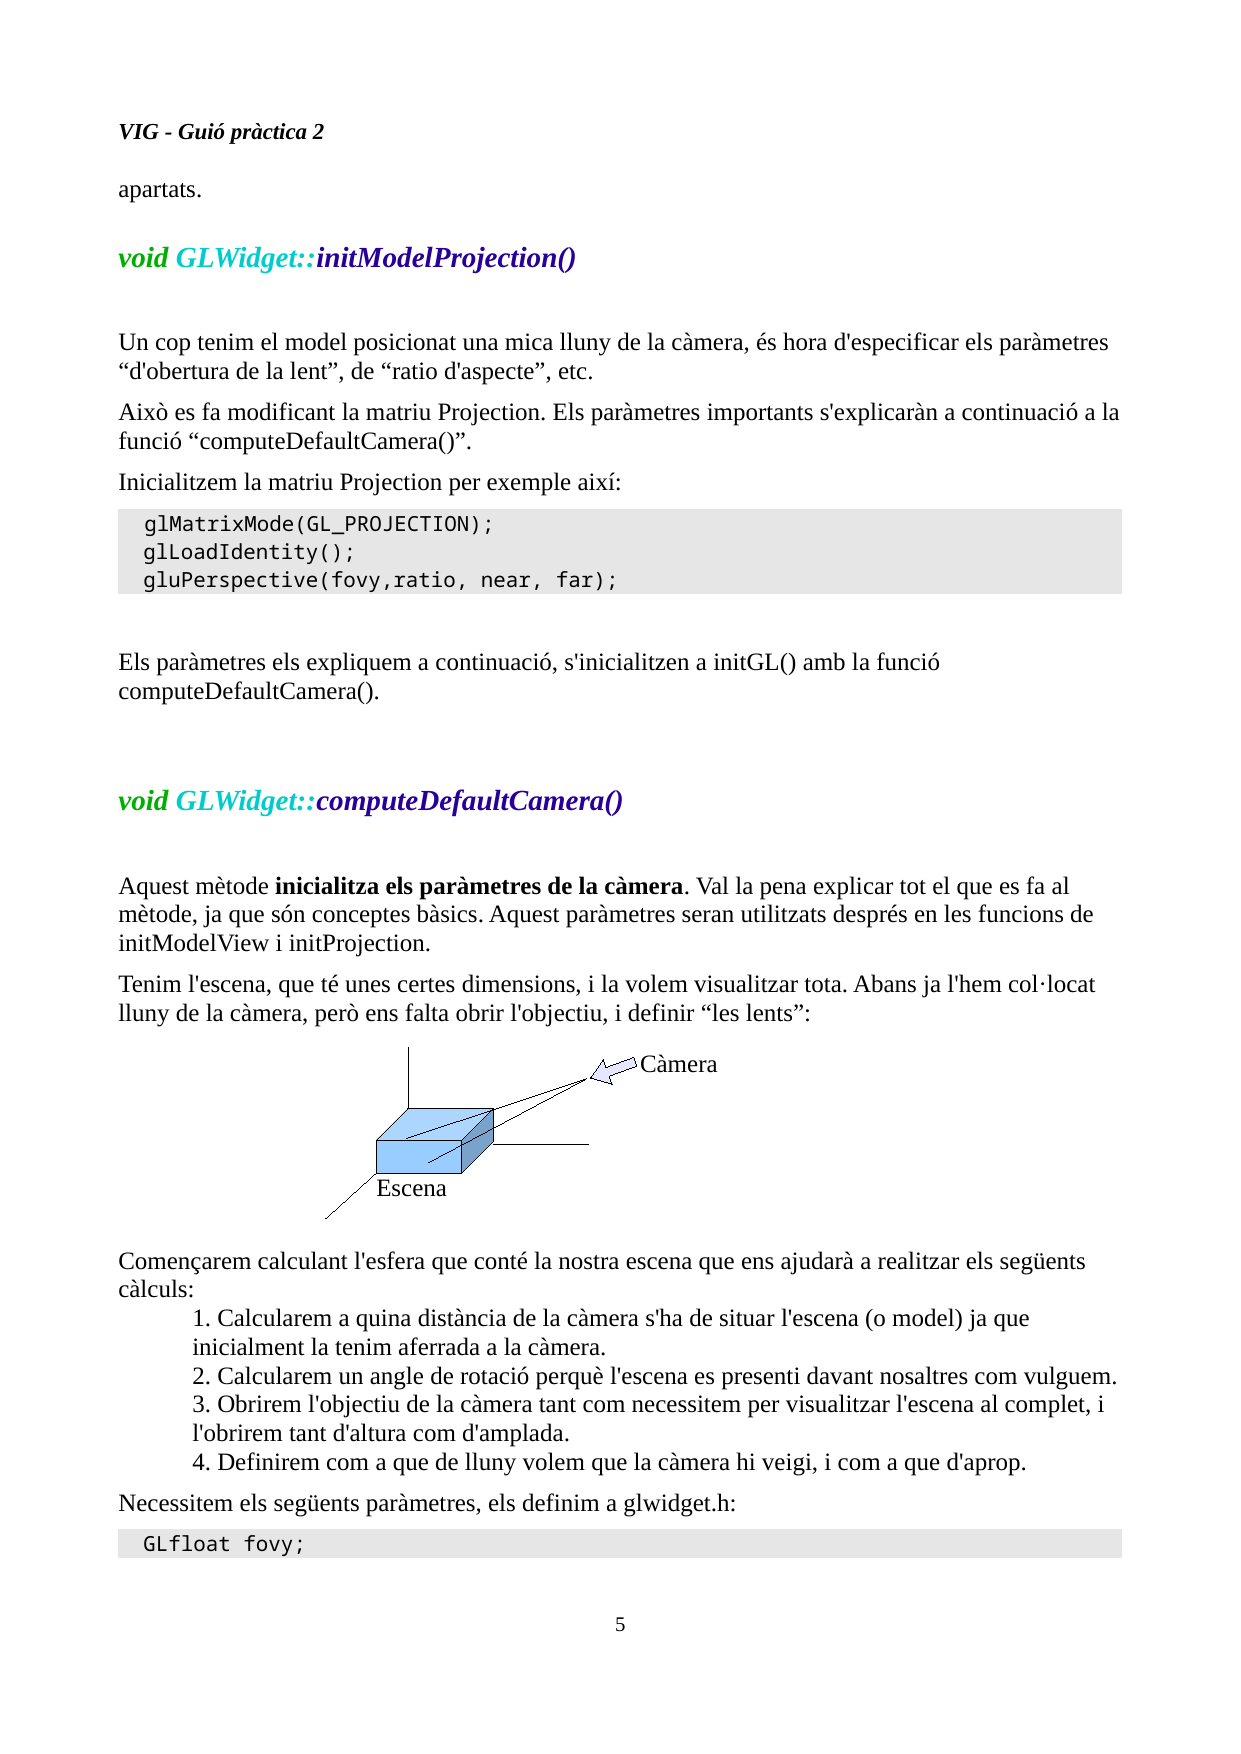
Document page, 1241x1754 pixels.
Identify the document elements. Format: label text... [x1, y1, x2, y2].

text Els paràmetres els expliquem a continuació, s'inicialitzen a initGL() amb la funció computeDefaultCamera(). [118, 647, 1122, 705]
text Tenim l'escena, que té unes certes dimensions, i la volem visualitzar tota. Abans ja l'hem col·locat lluny de la càmera, però ens falta obrir l'objectiu, i definir “les lents”: [118, 969, 1122, 1027]
text Necessitem els següents paràmetres, els definim a glwidget.h: [118, 1488, 1122, 1517]
text Aquest mètode inicialitza els paràmetres de la càmera. Val la pena explicar tot el que es fa al mètode, ja que són conceptes bàsics. Aquest paràmetres seran utilitzats després en les funcions de initModelView i initProjection. [118, 871, 1122, 957]
text GLfloat fovy; [118, 1529, 1122, 1558]
text Començarem calculant l'esfera que conté la nostra escena que ens ajudarà a realitzar els següents càlculs: 1. Calcularem a quina distància de la càmera s'ha de situar l'escena (o model) ja que inicialment la tenim aferrada a la càmera. 2. Calcularem un angle de rotació perquè l'escena es presenti davant nosaltres com vulguem. 3. Obrirem l'objectiu de la càmera tant com necessitem per visualitzar l'escena al complet, i l'obrirem tant d'altura com d'amplada. 4. Definirem com a que de lluny volem que la càmera hi veigi, i com a que d'aprop. [118, 1246, 1122, 1476]
text glMatrixMode(GL_PROJECTION); glLoadIdentity(); gluPerspective(fovy,ratio, near, far); [118, 509, 1122, 594]
subtitle void GLWidget::computeDefaultCamera() [118, 783, 1122, 817]
text Això es fa modificant la matriu Projection. Els paràmetres importants s'explicaràn a continuació a la funció “computeDefaultCamera()”. [118, 397, 1122, 455]
subtitle void GLWidget::initModelProjection() [118, 240, 1122, 274]
text Un cop tenim el model posicionat una mica lluny de la càmera, és hora d'especificar els paràmetres “d'obertura de la lent”, de “ratio d'aspecte”, etc. [118, 327, 1122, 385]
text Inicialitzem la matriu Projection per exemple així: [118, 467, 1122, 496]
text apartats. [118, 174, 1122, 203]
